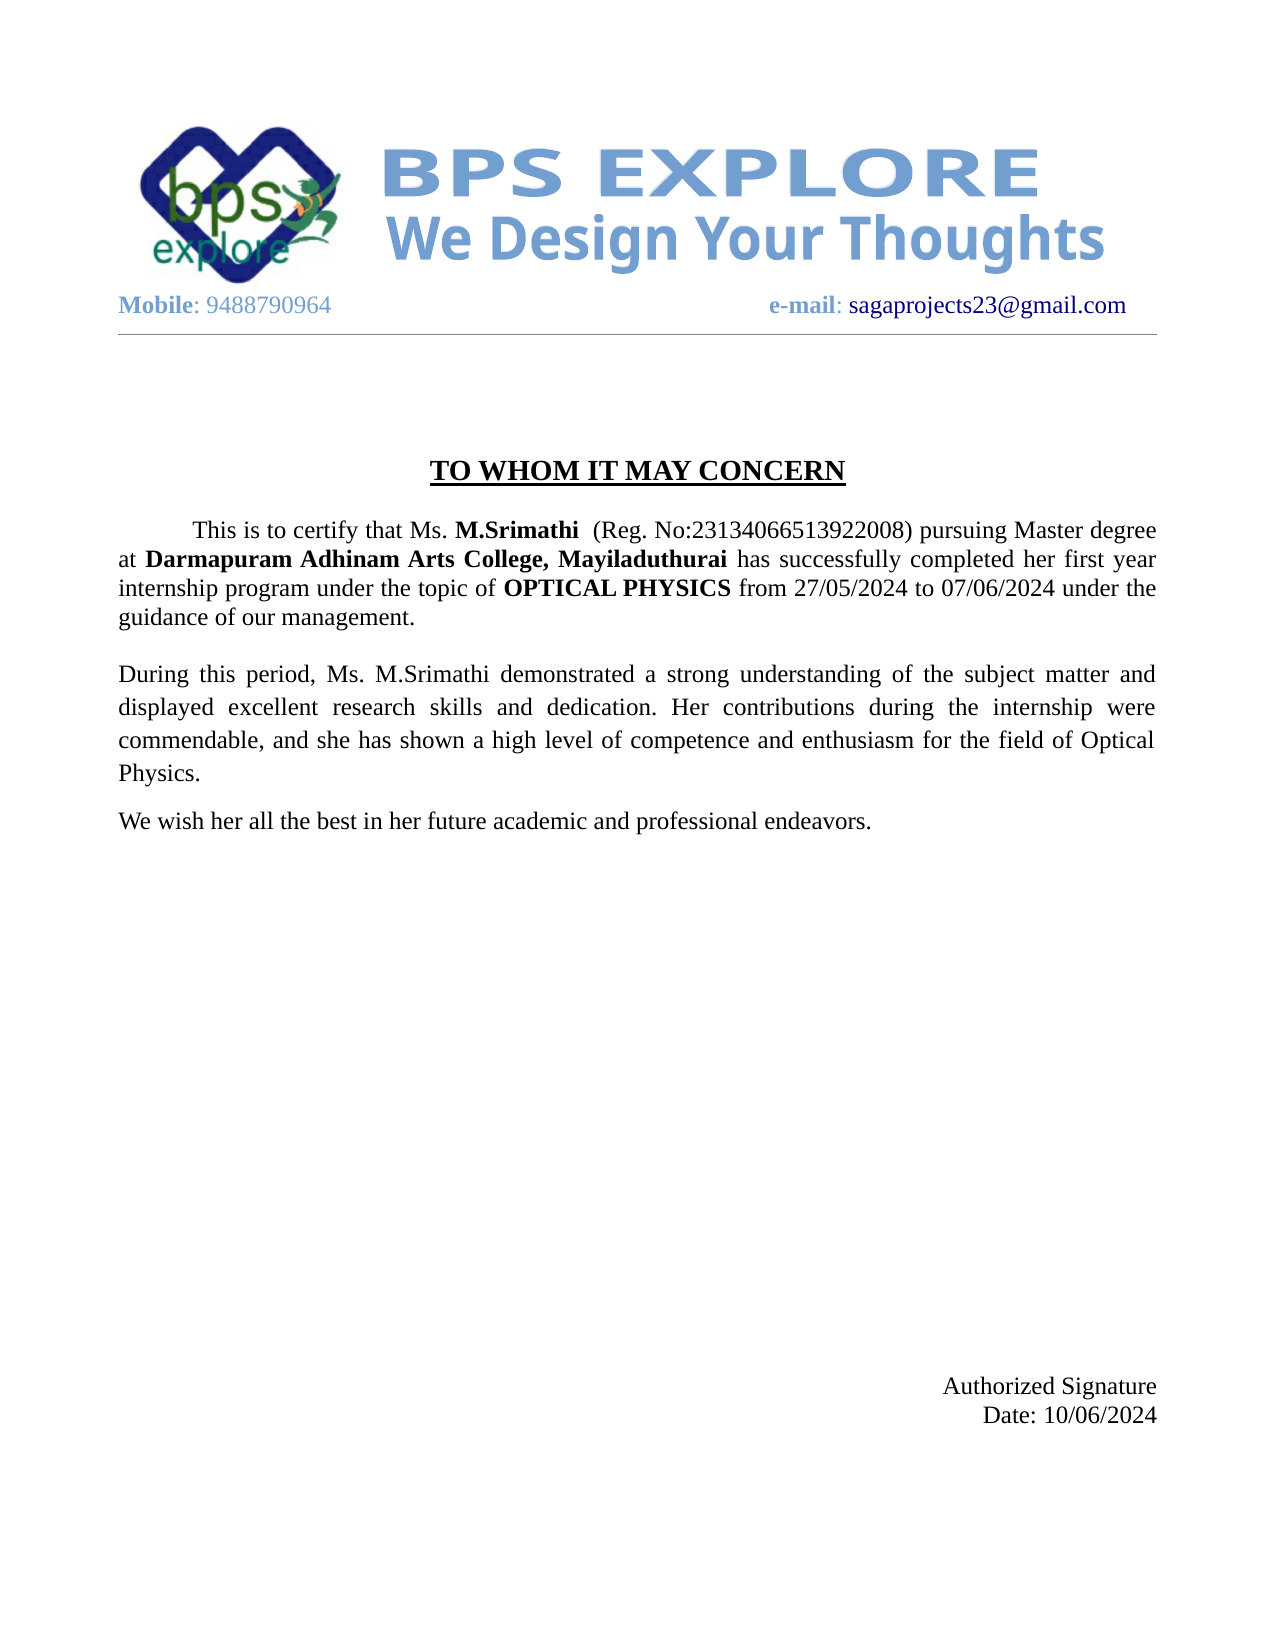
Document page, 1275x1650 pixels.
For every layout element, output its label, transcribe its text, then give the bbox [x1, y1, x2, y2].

text During this period, Ms. M.Srimathi demonstrated a strong understanding of the subject matter and displayed excellent research skills and dedication. Her contributions during the internship were commendable, and she has shown a high level of competence and enthusiasm for the field of Optical Physics. [118, 659, 1157, 787]
text This is to certify that Ms. M.Srimathi (Reg. No:23134066513922008) pursuing Master degree at Darmapuram Adhinam Arts College, Mayiladuthurai has successfully completed her first year internship program under the topic of OPTICAL PHYSICS from 27/05/2024 to 07/06/2024 under the guidance of our management. [118, 516, 1157, 631]
picture [159, 121, 329, 292]
text Authorized Signature [118, 1371, 1157, 1400]
text We wish her all the best in her future academic and professional endeavors. [118, 806, 1157, 835]
text Date: 10/06/2024 [118, 1400, 1157, 1429]
text TO WHOM IT MAY CONCERN [118, 453, 1157, 487]
